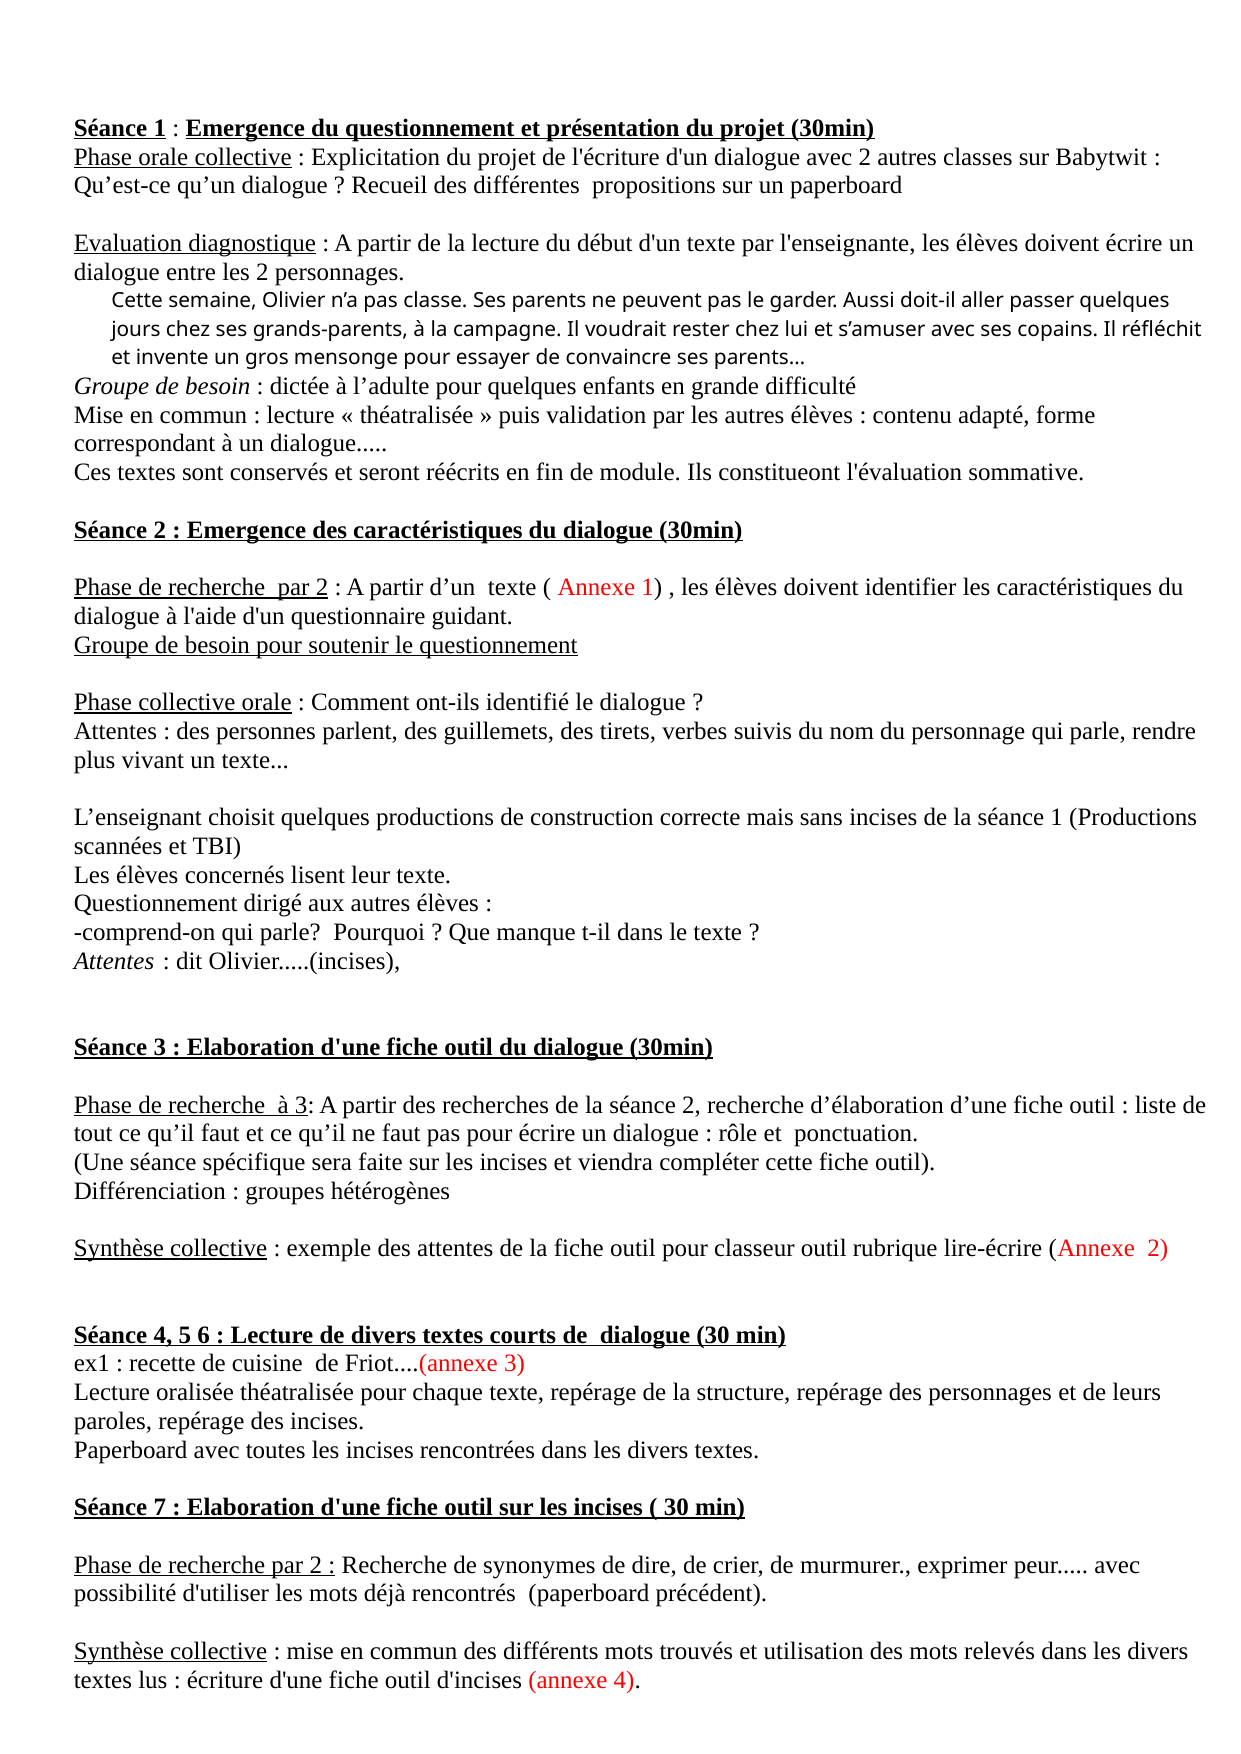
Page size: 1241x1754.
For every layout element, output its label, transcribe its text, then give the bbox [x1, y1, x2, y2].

text Attentes : des personnes parlent, des guillemets, des tirets, verbes suivis du nom du personnage qui parle, rendre plus vivant un texte... [73, 716, 1208, 773]
text Qu’est-ce qu’un dialogue ? Recueil des différentes propositions sur un paperboard [73, 171, 1208, 199]
text Groupe de besoin pour soutenir le questionnement [73, 630, 1208, 658]
text Evaluation diagnostique : A partir de la lecture du début d'un texte par l'enseignante, les élèves doivent écrire un dialogue entre les 2 personnages. [73, 228, 1208, 286]
text Séance 4, 5 6 : Lecture de divers textes courts de dialogue (30 min) [73, 1320, 1208, 1348]
text L’enseignant choisit quelques productions de construction correcte mais sans incises de la séance 1 (Productions scannées et TBI) [73, 802, 1208, 860]
text Phase de recherche par 2 : A partir d’un texte ( Annexe 1) , les élèves doivent identifier les caractéristiques du dialogue à l'aide d'un questionnaire guidant. [73, 572, 1208, 630]
text Séance 7 : Elaboration d'une fiche outil sur les incises ( 30 min) [73, 1492, 1208, 1521]
text Séance 3 : Elaboration d'une fiche outil du dialogue (30min) [73, 1032, 1208, 1061]
text Cette semaine, Olivier n’a pas classe. Ses parents ne peuvent pas le garder. Aussi doit-il aller passer quelques jours chez ses grands-parents, à la campagne. Il voudrait rester chez lui et s’amuser avec ses copains. Il réfléchit et invente un gros mensonge pour essayer de convaincre ses parents… [111, 286, 1208, 371]
text Les élèves concernés lisent leur texte. [73, 860, 1208, 888]
text (Une séance spécifique sera faite sur les incises et viendra compléter cette fiche outil). [73, 1147, 1208, 1176]
text Paperboard avec toutes les incises rencontrées dans les divers textes. [73, 1435, 1208, 1463]
text Lecture oralisée théatralisée pour chaque texte, repérage de la structure, repérage des personnages et de leurs paroles, repérage des incises. [73, 1377, 1208, 1435]
text Phase de recherche par 2 : Recherche de synonymes de dire, de crier, de murmurer., exprimer peur..... avec possibilité d'utiliser les mots déjà rencontrés (paperboard précédent). [73, 1550, 1208, 1607]
text Différenciation : groupes hétérogènes [73, 1176, 1208, 1205]
text -comprend-on qui parle? Pourquoi ? Que manque t-il dans le texte ? [73, 917, 1208, 946]
text Phase orale collective : Explicitation du projet de l'écriture d'un dialogue avec 2 autres classes sur Babytwit : [73, 142, 1208, 171]
text Attentes : dit Olivier.....(incises), [73, 946, 1208, 975]
text Mise en commun : lecture « théatralisée » puis validation par les autres élèves : contenu adapté, forme correspondant à un dialogue..... [73, 400, 1208, 457]
text ex1 : recette de cuisine de Friot....(annexe 3) [73, 1348, 1208, 1377]
text Phase de recherche à 3: A partir des recherches de la séance 2, recherche d’élaboration d’une fiche outil : liste de tout ce qu’il faut et ce qu’il ne faut pas pour écrire un dialogue : rôle et ponctuation. [73, 1090, 1208, 1147]
text Synthèse collective : exemple des attentes de la fiche outil pour classeur outil rubrique lire-écrire (Annexe 2) [73, 1233, 1208, 1262]
text Groupe de besoin : dictée à l’adulte pour quelques enfants en grande difficulté [73, 371, 1208, 400]
text Phase collective orale : Comment ont-ils identifié le dialogue ? [73, 687, 1208, 716]
text Synthèse collective : mise en commun des différents mots trouvés et utilisation des mots relevés dans les divers textes lus : écriture d'une fiche outil d'incises (annexe 4). [73, 1636, 1208, 1693]
text Ces textes sont conservés et seront réécrits en fin de module. Ils constitueont l'évaluation sommative. [73, 457, 1208, 486]
text Séance 1 : Emergence du questionnement et présentation du projet (30min) [73, 113, 1208, 142]
text Séance 2 : Emergence des caractéristiques du dialogue (30min) [73, 515, 1208, 543]
text Questionnement dirigé aux autres élèves : [73, 888, 1208, 917]
